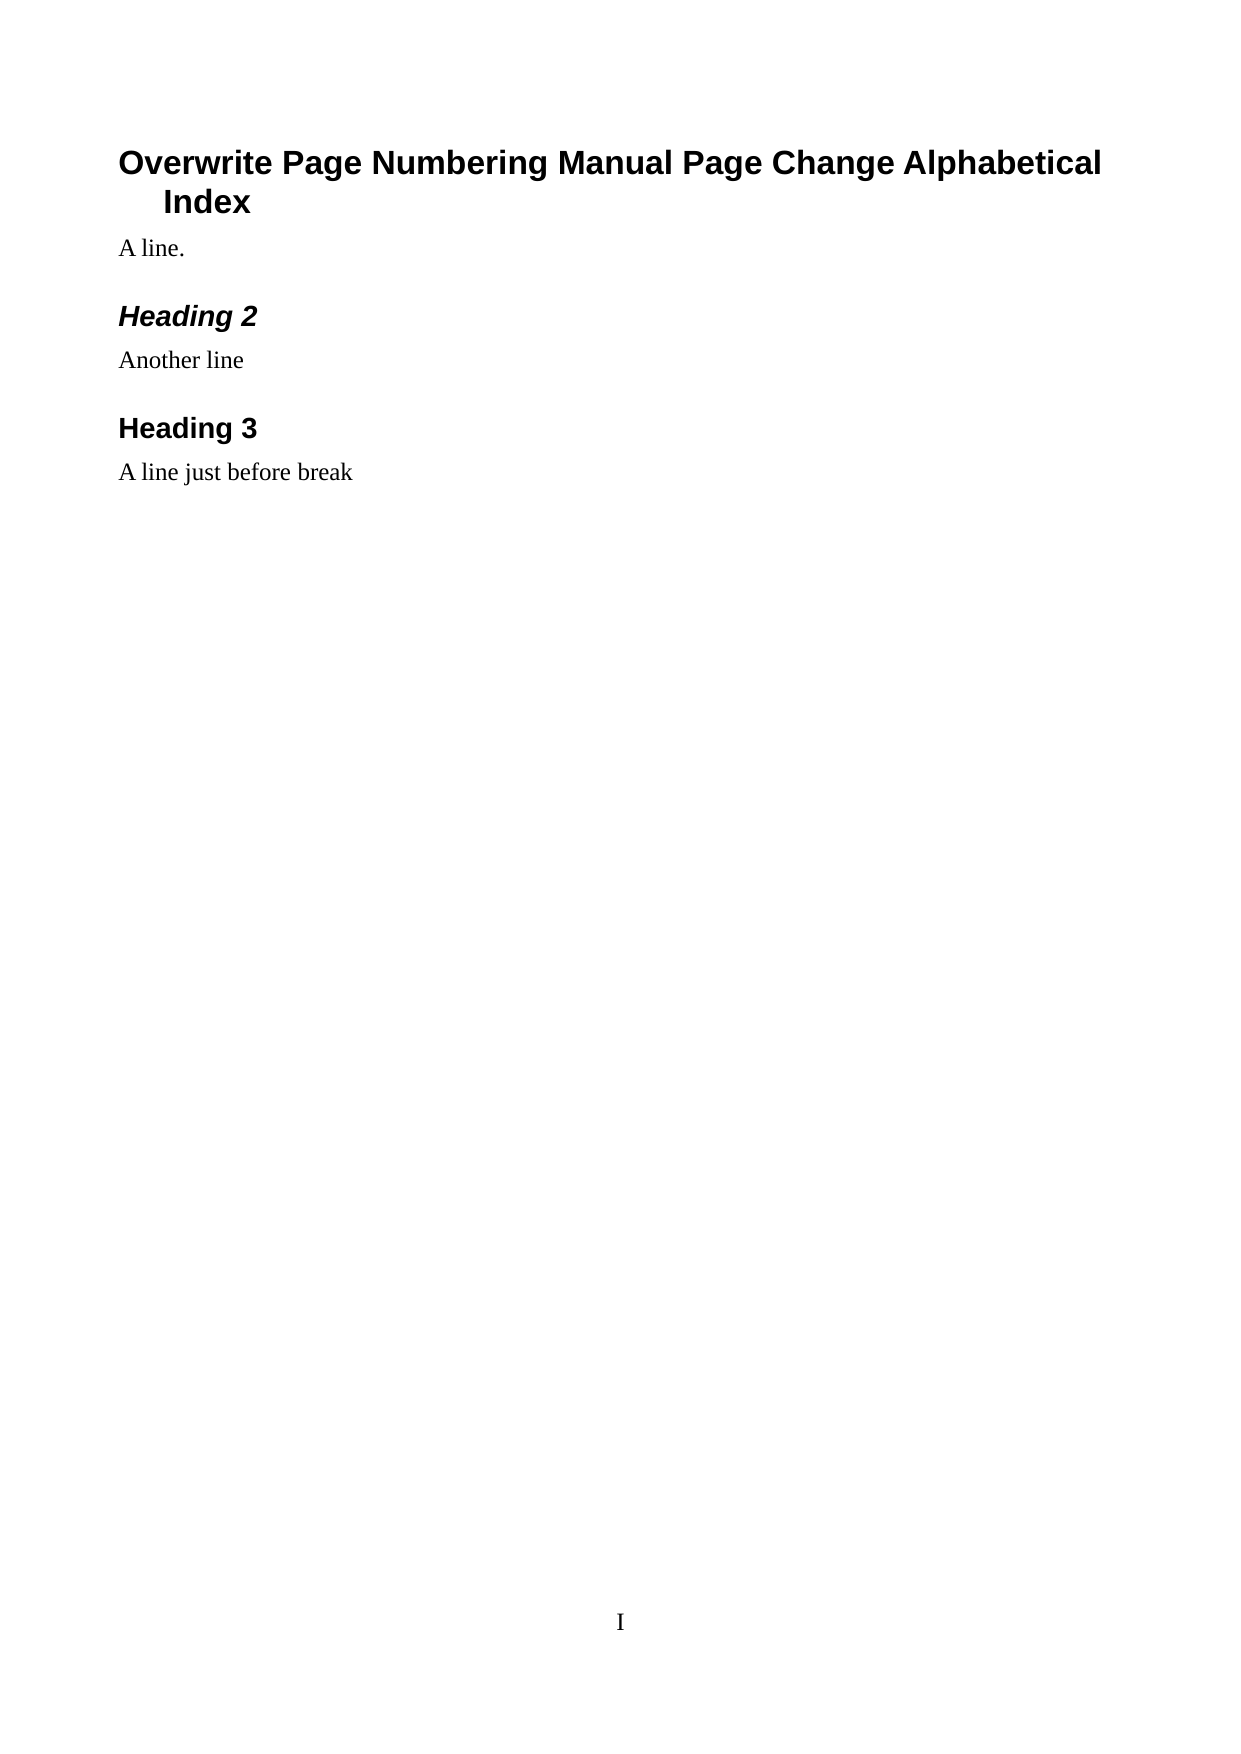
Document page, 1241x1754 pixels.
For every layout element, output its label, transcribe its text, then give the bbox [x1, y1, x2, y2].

subtitle Overwrite Page Numbering Manual Page Change Alphabetical Index [118, 143, 1122, 220]
subtitle Heading 2 [118, 299, 1122, 333]
text A line just before break [118, 457, 1122, 486]
text Another line [118, 345, 1122, 374]
subtitle Heading 3 [118, 411, 1122, 445]
text A line. [118, 233, 1122, 262]
